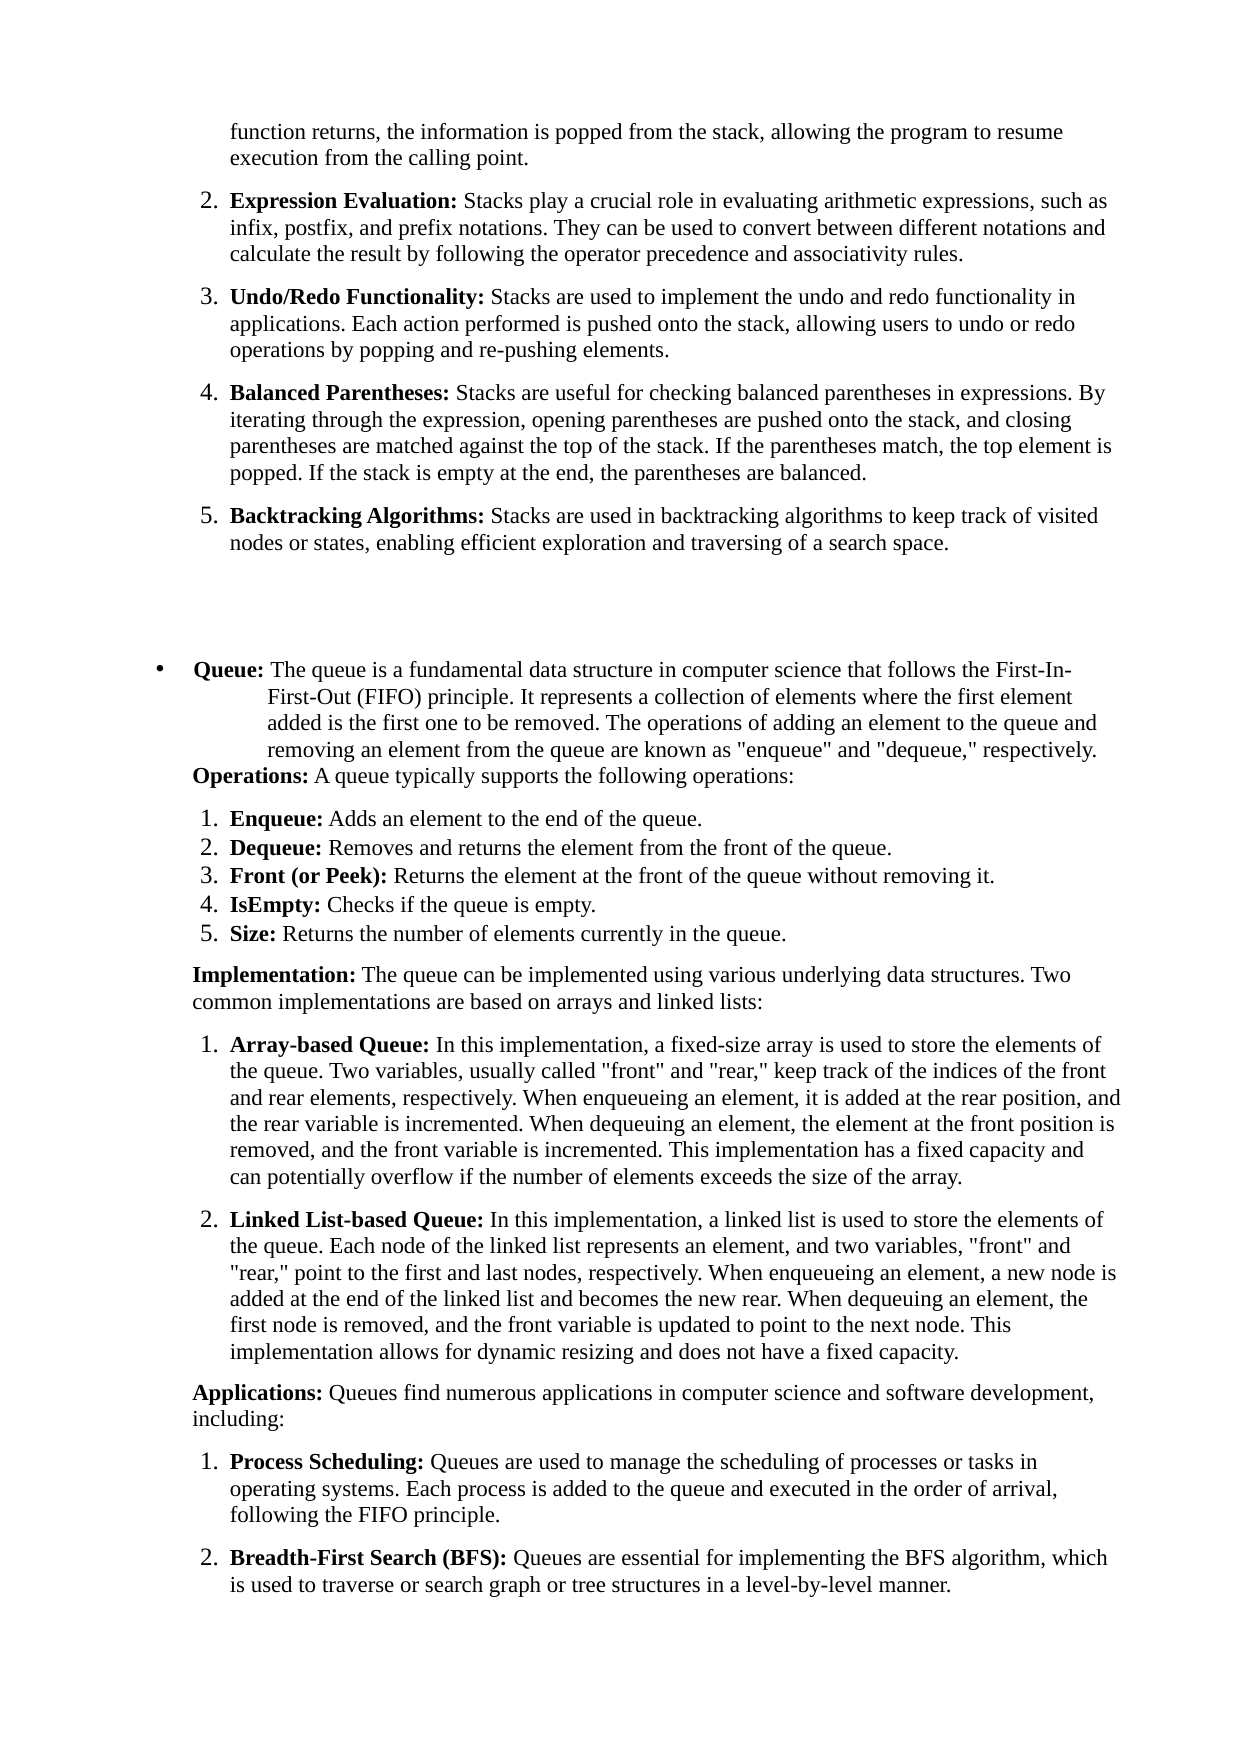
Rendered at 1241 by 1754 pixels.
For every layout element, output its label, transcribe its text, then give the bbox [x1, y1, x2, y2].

list function returns, the information is popped from the stack, allowing the program to resume execution from the calling point. [200, 118, 1122, 171]
list Front (or Peek): Returns the element at the front of the queue without removing it. [200, 861, 1122, 889]
list Array-based Queue: In this implementation, a fixed-size array is used to store the elements of the queue. Two variables, usually called "front" and "rear," keep track of the indices of the front and rear elements, respectively. When enqueueing an element, it is added at the rear position, and the rear variable is incremented. When dequeuing an element, the element at the front position is removed, and the front variable is incremented. This implementation has a fixed capacity and can potentially overflow if the number of elements exceeds the size of the array. [200, 1029, 1122, 1189]
list Linked List-based Queue: In this implementation, a linked list is used to store the elements of the queue. Each node of the linked list represents an element, and two variables, "front" and "rear," point to the first and last nodes, respectively. When enqueueing an element, a new node is added at the end of the linked list and becomes the new rear. When dequeuing an element, the first node is removed, and the front variable is updated to point to the next node. This implementation allows for dynamic resizing and does not have a fixed capacity. [200, 1204, 1122, 1364]
text Applications: Queues find numerous applications in computer science and software development, including: [118, 1379, 1122, 1432]
list Dequeue: Removes and returns the element from the front of the queue. [200, 832, 1122, 861]
list Breadth-First Search (BFS): Queues are essential for implementing the BFS algorithm, which is used to traverse or search graph or tree structures in a level-by-level manner. [200, 1542, 1122, 1597]
list Expression Evaluation: Stacks play a crucial role in evaluating arithmetic expressions, such as infix, postfix, and prefix notations. They can be used to convert between different notations and calculate the result by following the operator precedence and associativity rules. [200, 185, 1122, 267]
text Implementation: The queue can be implemented using various underlying data structures. Two common implementations are based on arrays and linked lists: [118, 961, 1122, 1014]
list Queue: The queue is a fundamental data structure in computer science that follows the First-In- First-Out (FIFO) principle. It represents a collection of elements where the first element added is the first one to be removed. The operations of adding an element to the queue and removing an element from the queue are known as "enqueue" and "dequeue," respectively. [156, 656, 1122, 762]
list IsEmpty: Checks if the queue is empty. [200, 889, 1122, 918]
text Operations: A queue typically supports the following operations: [118, 762, 1122, 788]
list Enqueue: Adds an element to the end of the queue. [200, 803, 1122, 832]
list Size: Returns the number of elements currently in the queue. [200, 918, 1122, 947]
list Balanced Parentheses: Stacks are useful for checking balanced parentheses in expressions. By iterating through the expression, opening parentheses are pushed onto the stack, and closing parentheses are matched against the top of the stack. If the parentheses match, the top element is popped. If the stack is empty at the end, the parentheses are balanced. [200, 377, 1122, 485]
list Process Scheduling: Queues are used to manage the scheduling of processes or tasks in operating systems. Each process is added to the queue and executed in the order of arrival, following the FIFO principle. [200, 1446, 1122, 1528]
list Undo/Redo Functionality: Stacks are used to implement the undo and redo functionality in applications. Each action performed is pushed onto the stack, allowing users to undo or redo operations by popping and re-pushing elements. [200, 281, 1122, 363]
list Backtracking Algorithms: Stacks are used in backtracking algorithms to keep track of visited nodes or states, enabling efficient exploration and traversing of a search space. [200, 500, 1122, 555]
